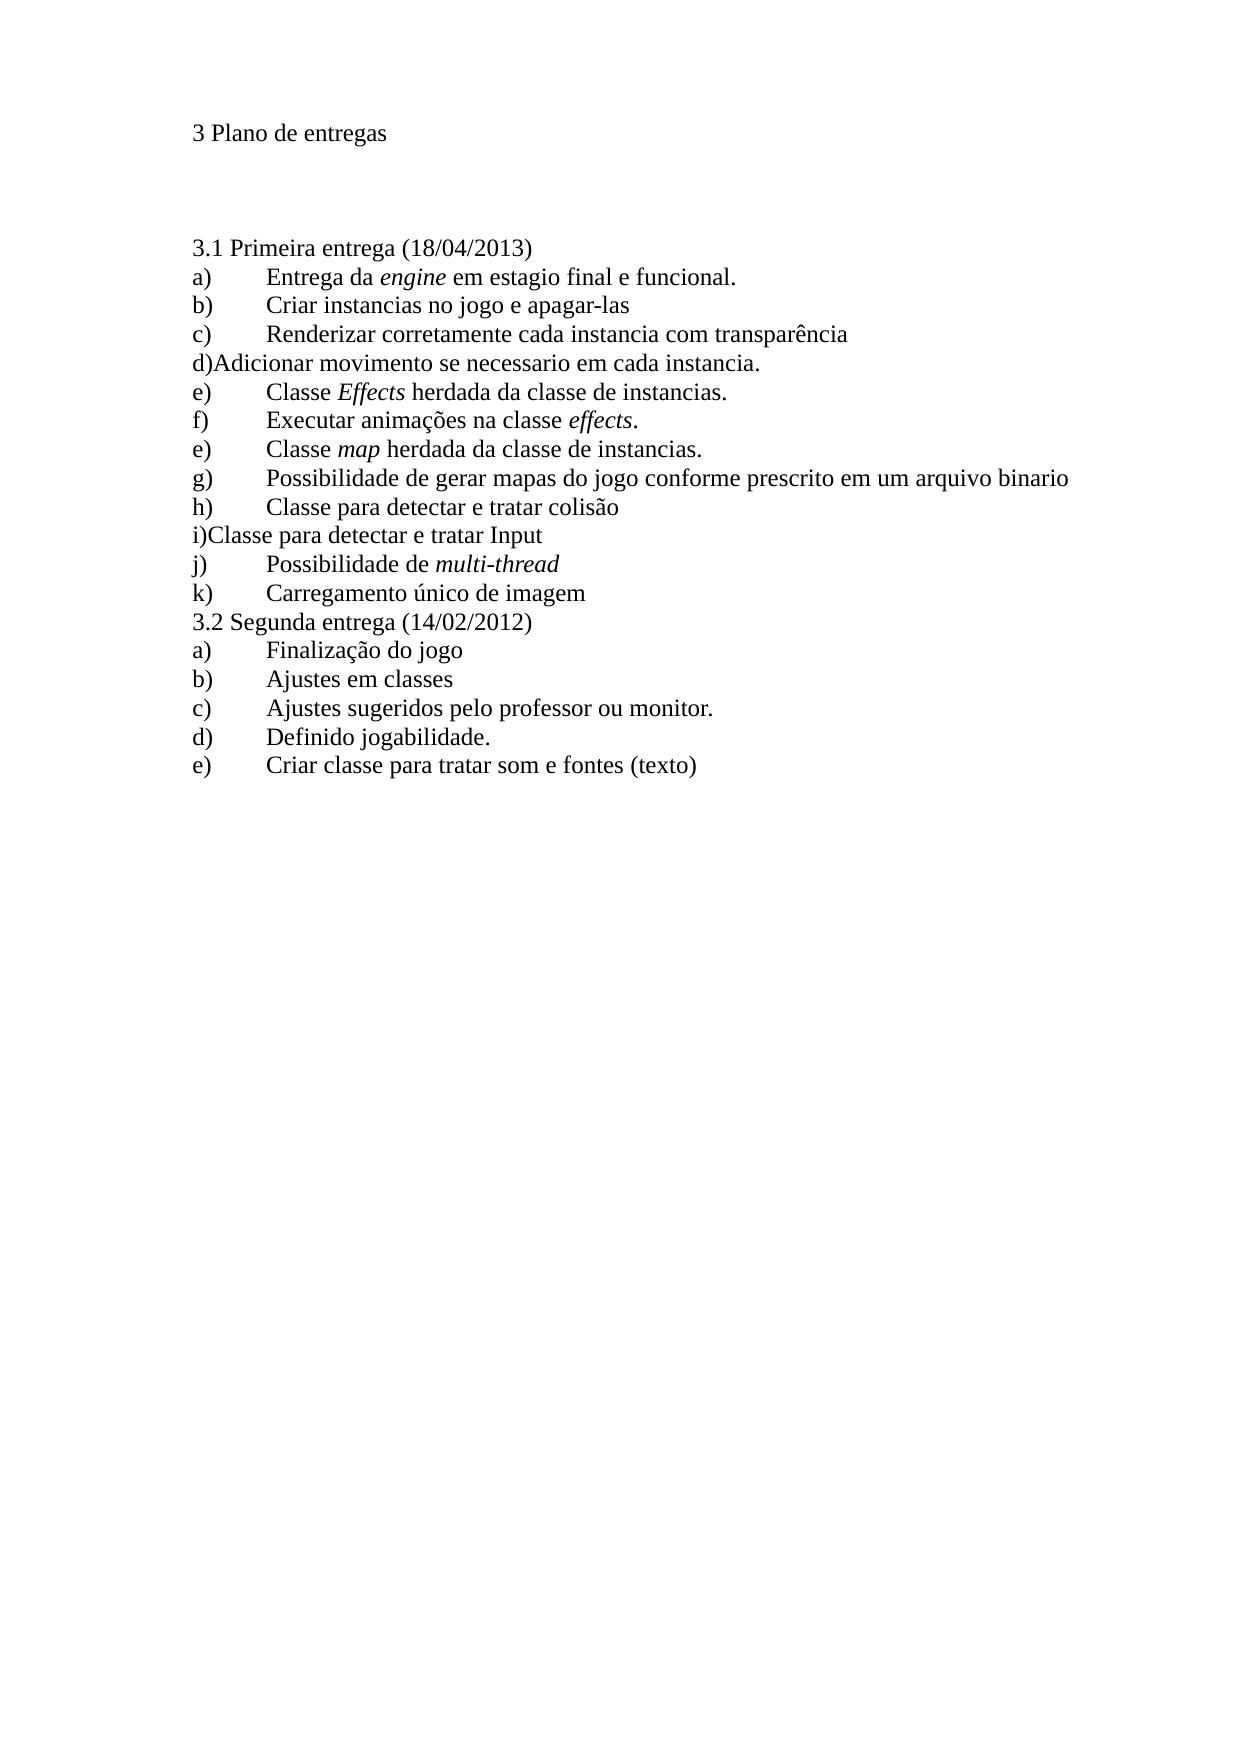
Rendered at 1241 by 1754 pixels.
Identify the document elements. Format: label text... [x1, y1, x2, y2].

text h) Classe para detectar e tratar colisão [192, 492, 1122, 521]
list Ajustes sugeridos pelo professor ou monitor. [192, 693, 1122, 722]
text a) Finalização do jogo [192, 636, 1122, 664]
text g) Possibilidade de gerar mapas do jogo conforme prescrito em um arquivo binario [192, 463, 1122, 492]
text a) Entrega da engine em estagio final e funcional. [192, 262, 1122, 291]
text 3.2 Segunda entrega (14/02/2012) [192, 607, 1122, 636]
list Classe para detectar e tratar Input [192, 521, 1122, 549]
text 3.1 Primeira entrega (18/04/2013) [192, 233, 1122, 262]
text b) Criar instancias no jogo e apagar-las [192, 291, 1122, 319]
text c) Renderizar corretamente cada instancia com transparência [192, 319, 1122, 348]
text e) Classe map herdada da classe de instancias. [192, 434, 1122, 463]
text f) Executar animações na classe effects. [192, 406, 1122, 434]
text e) Classe Effects herdada da classe de instancias. [192, 377, 1122, 406]
text d) Definido jogabilidade. [192, 722, 1122, 751]
list Adicionar movimento se necessario em cada instancia. [192, 348, 1122, 377]
text e) Criar classe para tratar som e fontes (texto) [192, 751, 1122, 779]
text k) Carregamento único de imagem [192, 578, 1122, 607]
text b) Ajustes em classes [192, 664, 1122, 693]
text 3 Plano de entregas [192, 118, 1122, 147]
text j) Possibilidade de multi-thread [192, 549, 1122, 578]
